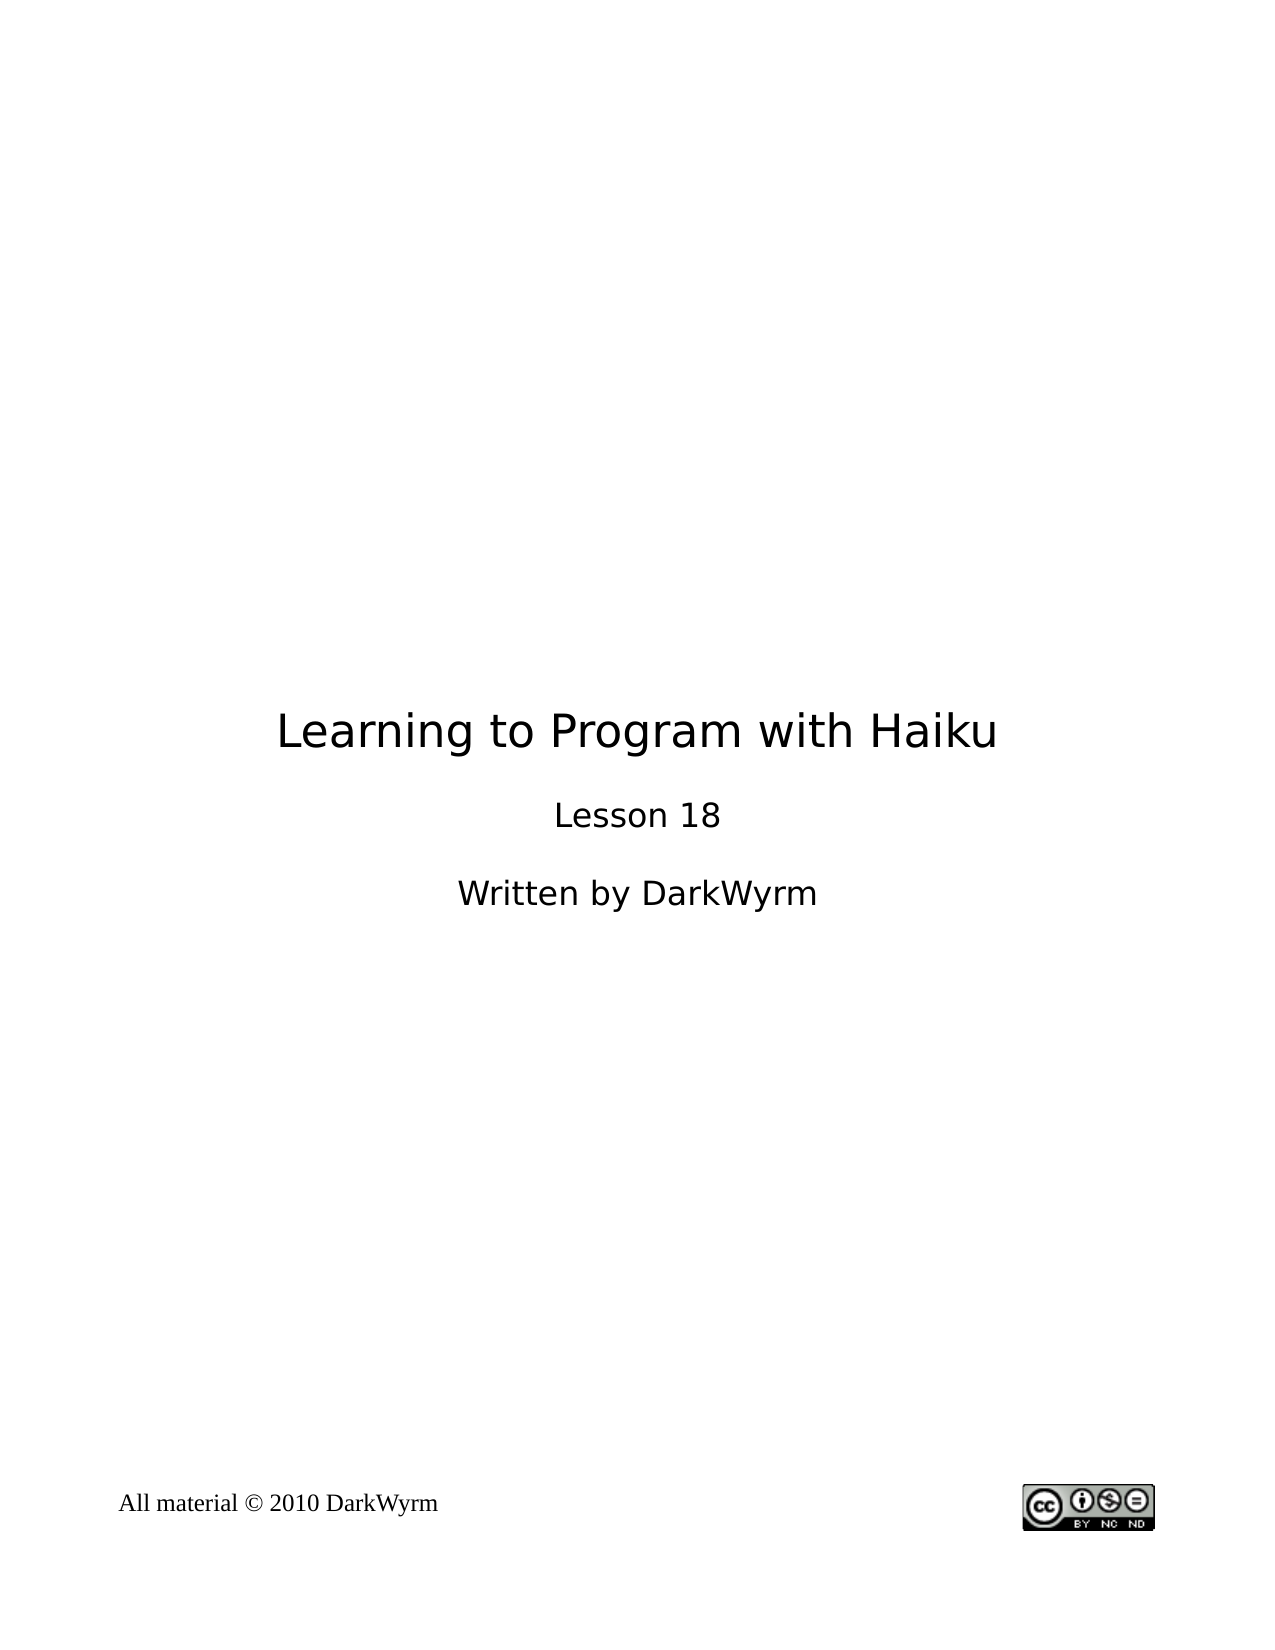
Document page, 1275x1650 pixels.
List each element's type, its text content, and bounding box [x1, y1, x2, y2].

picture [1022, 1484, 1155, 1531]
text Written by DarkWyrm [118, 875, 1157, 913]
text Lesson 18 [118, 797, 1157, 836]
text All material © 2010 DarkWyrm [118, 1488, 1022, 1517]
text Learning to Program with Haiku [118, 705, 1157, 758]
